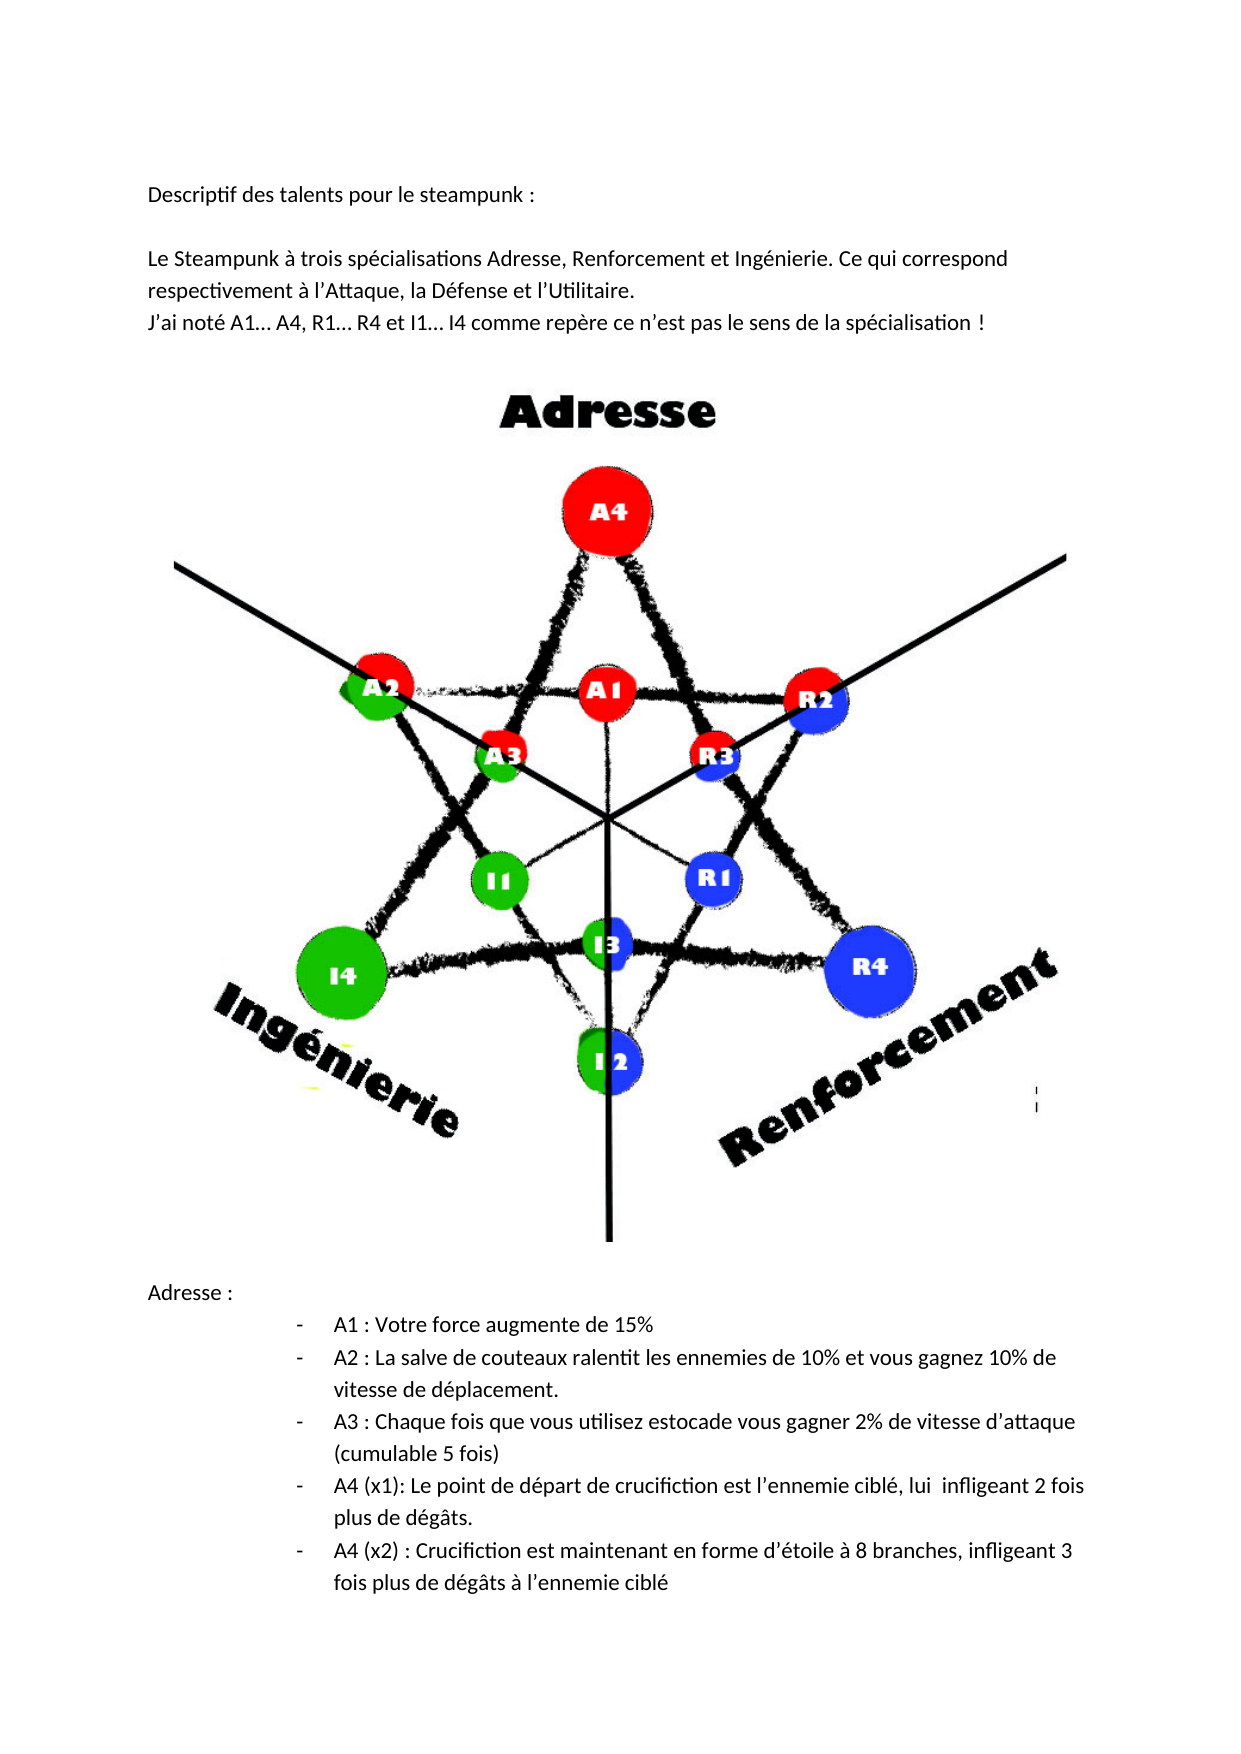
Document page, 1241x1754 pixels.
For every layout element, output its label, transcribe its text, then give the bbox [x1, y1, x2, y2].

text J’ai noté A1… A4, R1… R4 et I1… I4 comme repère ce n’est pas le sens de la spécialisation ! [148, 308, 1093, 337]
text Le Steampunk à trois spécialisations Adresse, Renforcement et Ingénierie. Ce qui correspond respectivement à l’Attaque, la Défense et l’Utilitaire. [148, 244, 1093, 304]
list A1 : Votre force augmente de 15% [296, 1310, 1093, 1338]
text Adresse : [148, 1278, 1093, 1306]
list A4 (x2) : Crucifiction est maintenant en forme d’étoile à 8 branches, infligeant 3 fois plus de dégâts à l’ennemie ciblé [296, 1536, 1093, 1596]
list A2 : La salve de couteaux ralentit les ennemies de 10% et vous gagnez 10% de vitesse de déplacement. [296, 1343, 1093, 1403]
text Descriptif des talents pour le steampunk : [148, 180, 1093, 208]
list A3 : Chaque fois que vous utilisez estocade vous gagner 2% de vitesse d’attaque (cumulable 5 fois) [296, 1407, 1093, 1467]
list A4 (x1): Le point de départ de crucifiction est l’ennemie ciblé, lui infligeant 2 fois plus de dégâts. [296, 1471, 1093, 1532]
